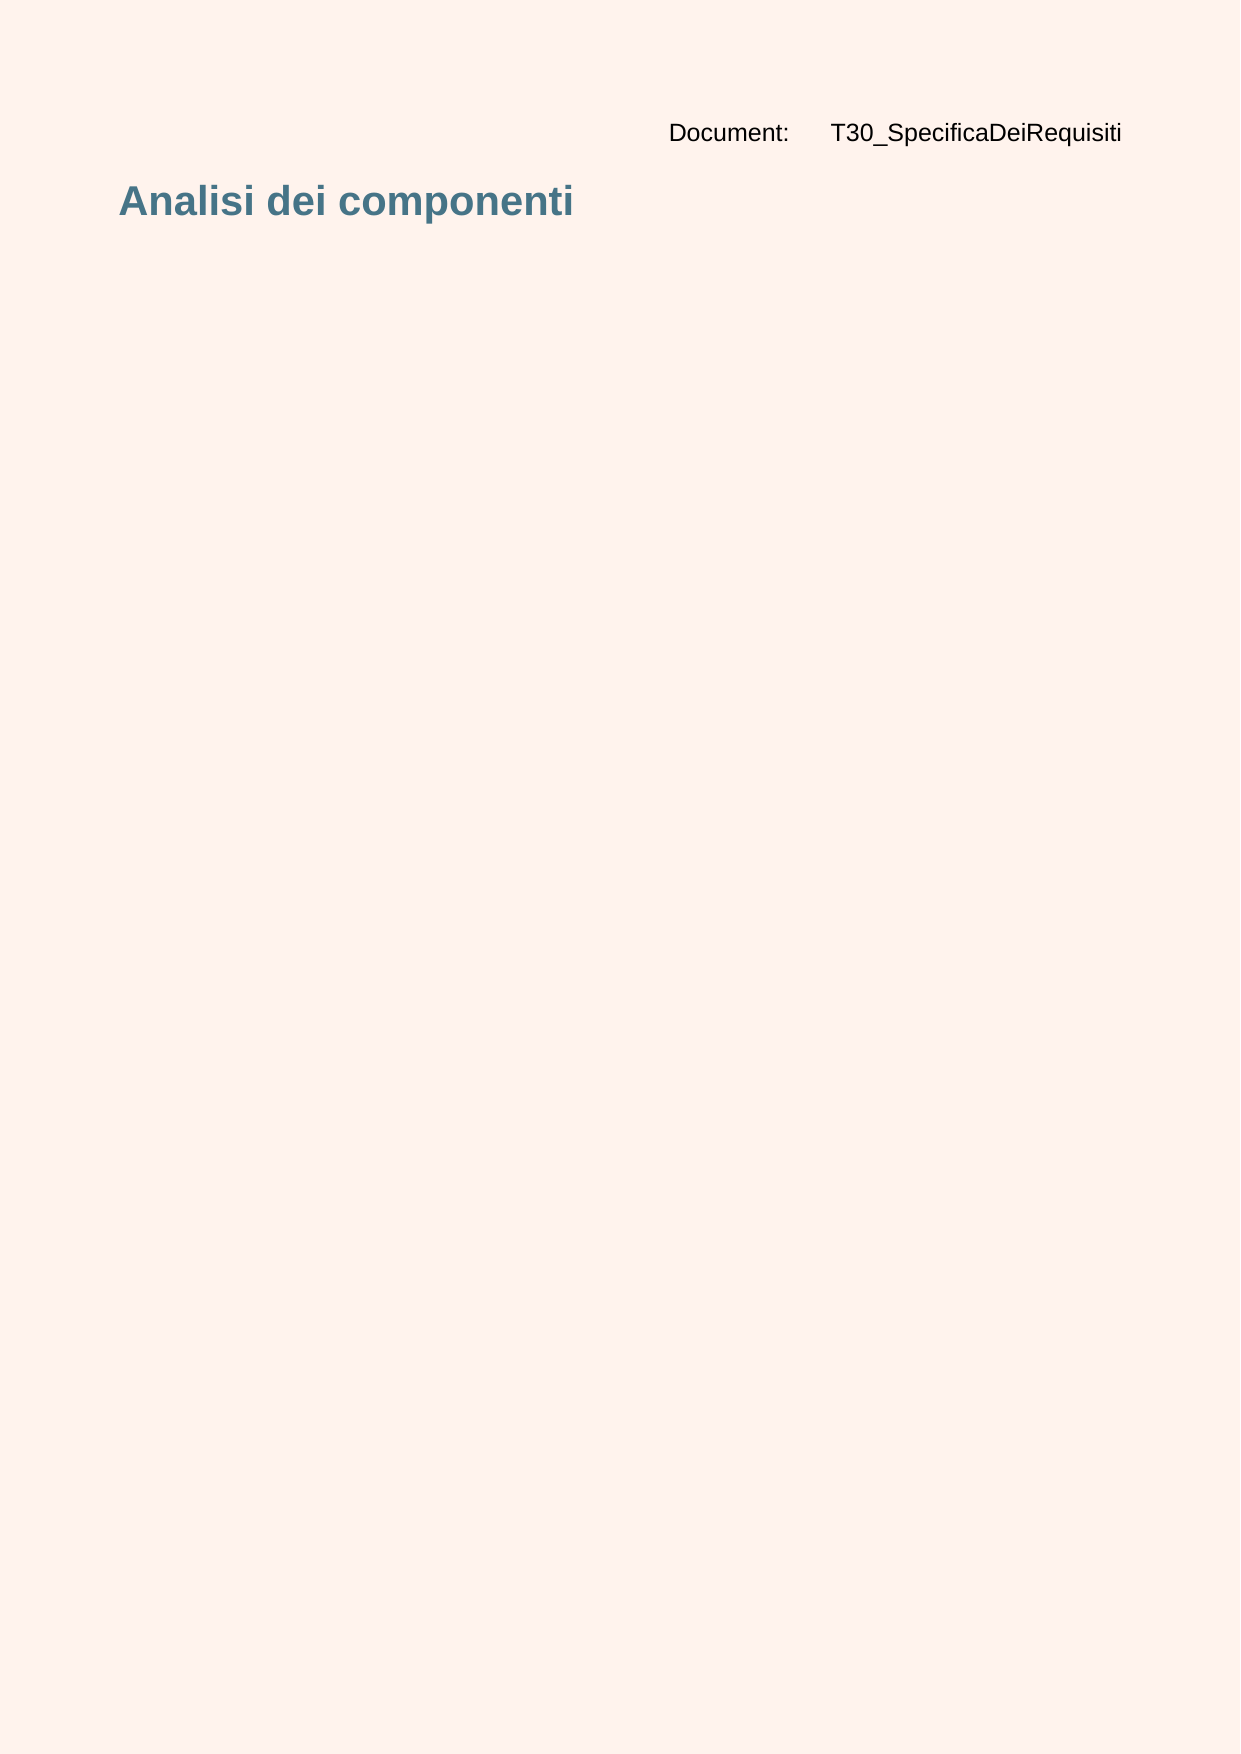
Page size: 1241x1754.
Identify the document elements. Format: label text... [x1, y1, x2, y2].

subtitle Analisi dei componenti [118, 176, 1122, 224]
